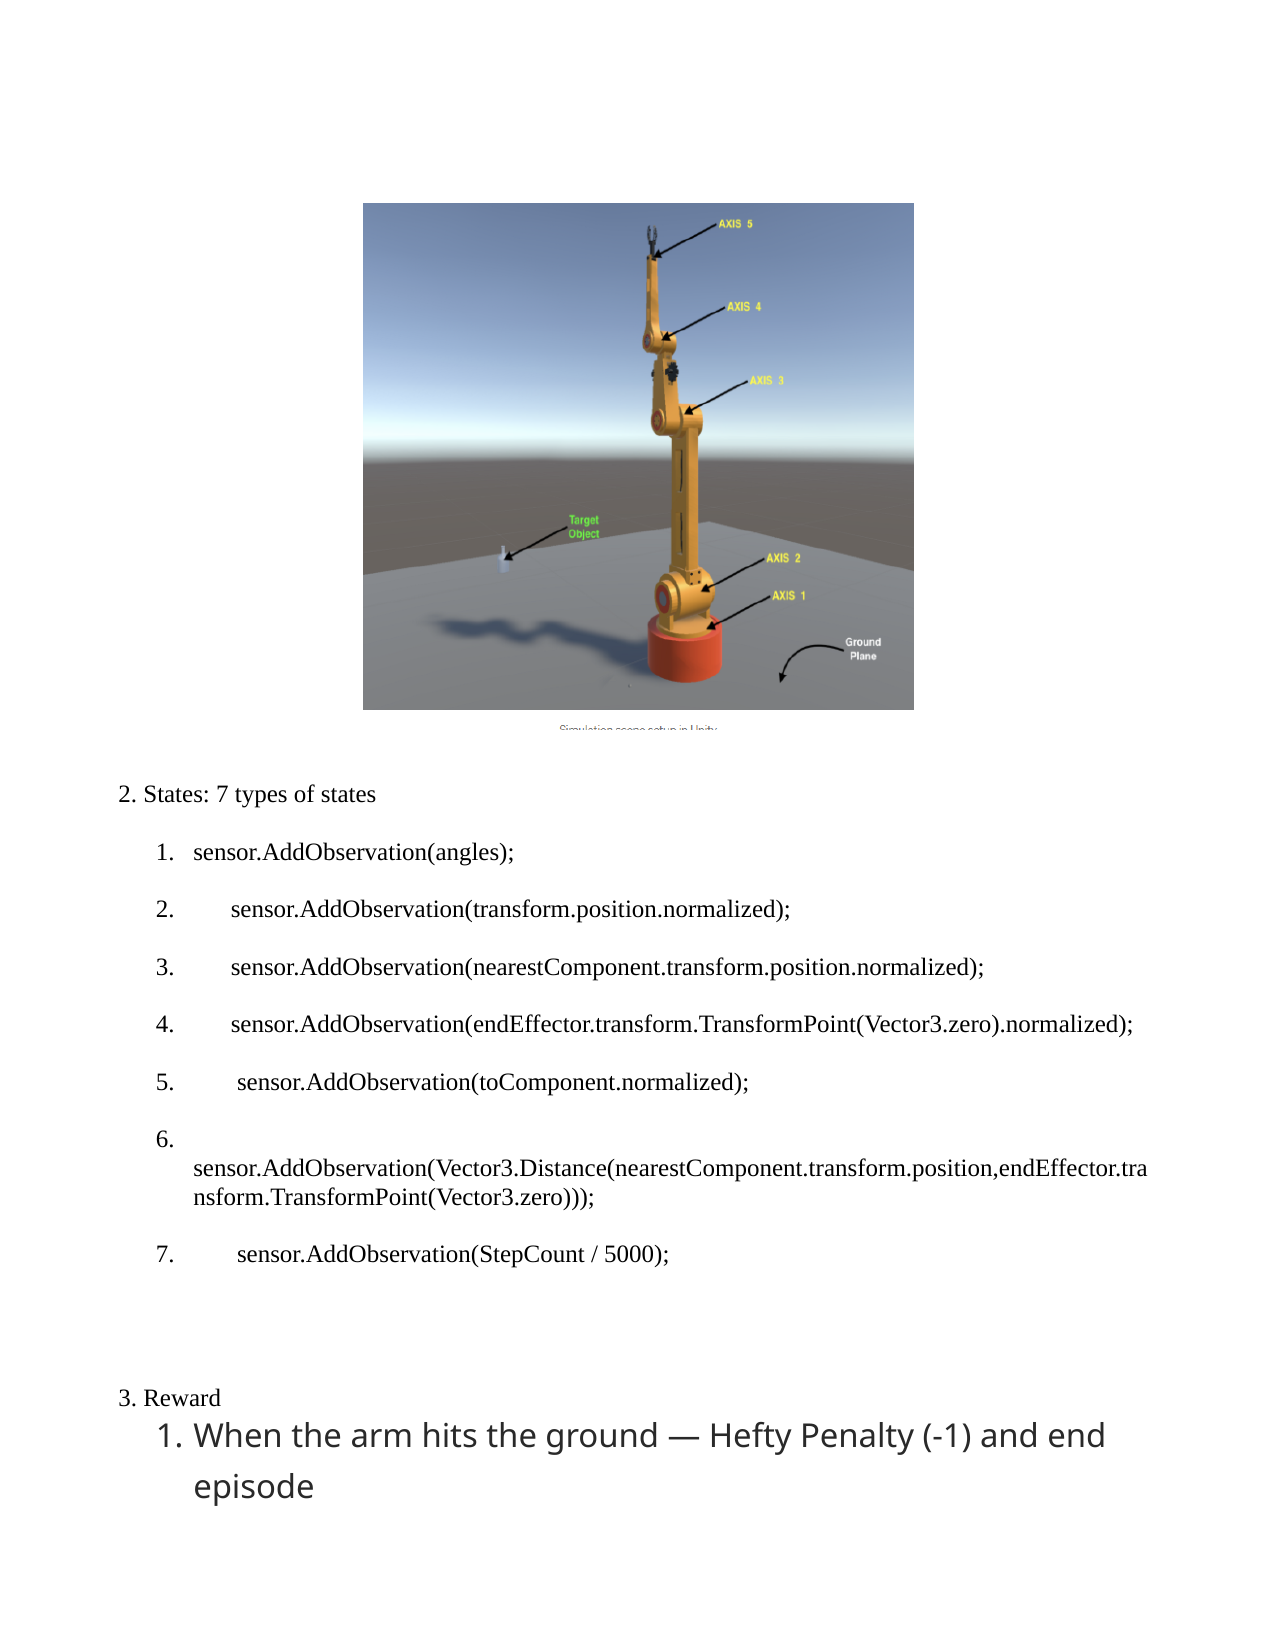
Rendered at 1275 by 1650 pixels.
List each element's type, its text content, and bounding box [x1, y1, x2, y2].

list When the arm hits the ground — Hefty Penalty (-1) and end episode [156, 1412, 1157, 1508]
picture [356, 199, 919, 730]
list sensor.AddObservation(nearestComponent.transform.position.normalized); [156, 952, 1157, 981]
list sensor.AddObservation(angles); [156, 837, 1157, 866]
list sensor.AddObservation(toComponent.normalized); [156, 1067, 1157, 1096]
text 3. Reward [118, 1383, 1157, 1412]
list sensor.AddObservation(StepCount / 5000); [156, 1239, 1157, 1268]
list sensor.AddObservation(Vector3.Distance(nearestComponent.transform.position,endEffector.transform.TransformPoint(Vector3.zero))); [156, 1124, 1157, 1211]
text 2. States: 7 types of states [118, 779, 1157, 808]
list sensor.AddObservation(transform.position.normalized); [156, 894, 1157, 923]
list sensor.AddObservation(endEffector.transform.TransformPoint(Vector3.zero).normalized); [156, 1009, 1157, 1038]
